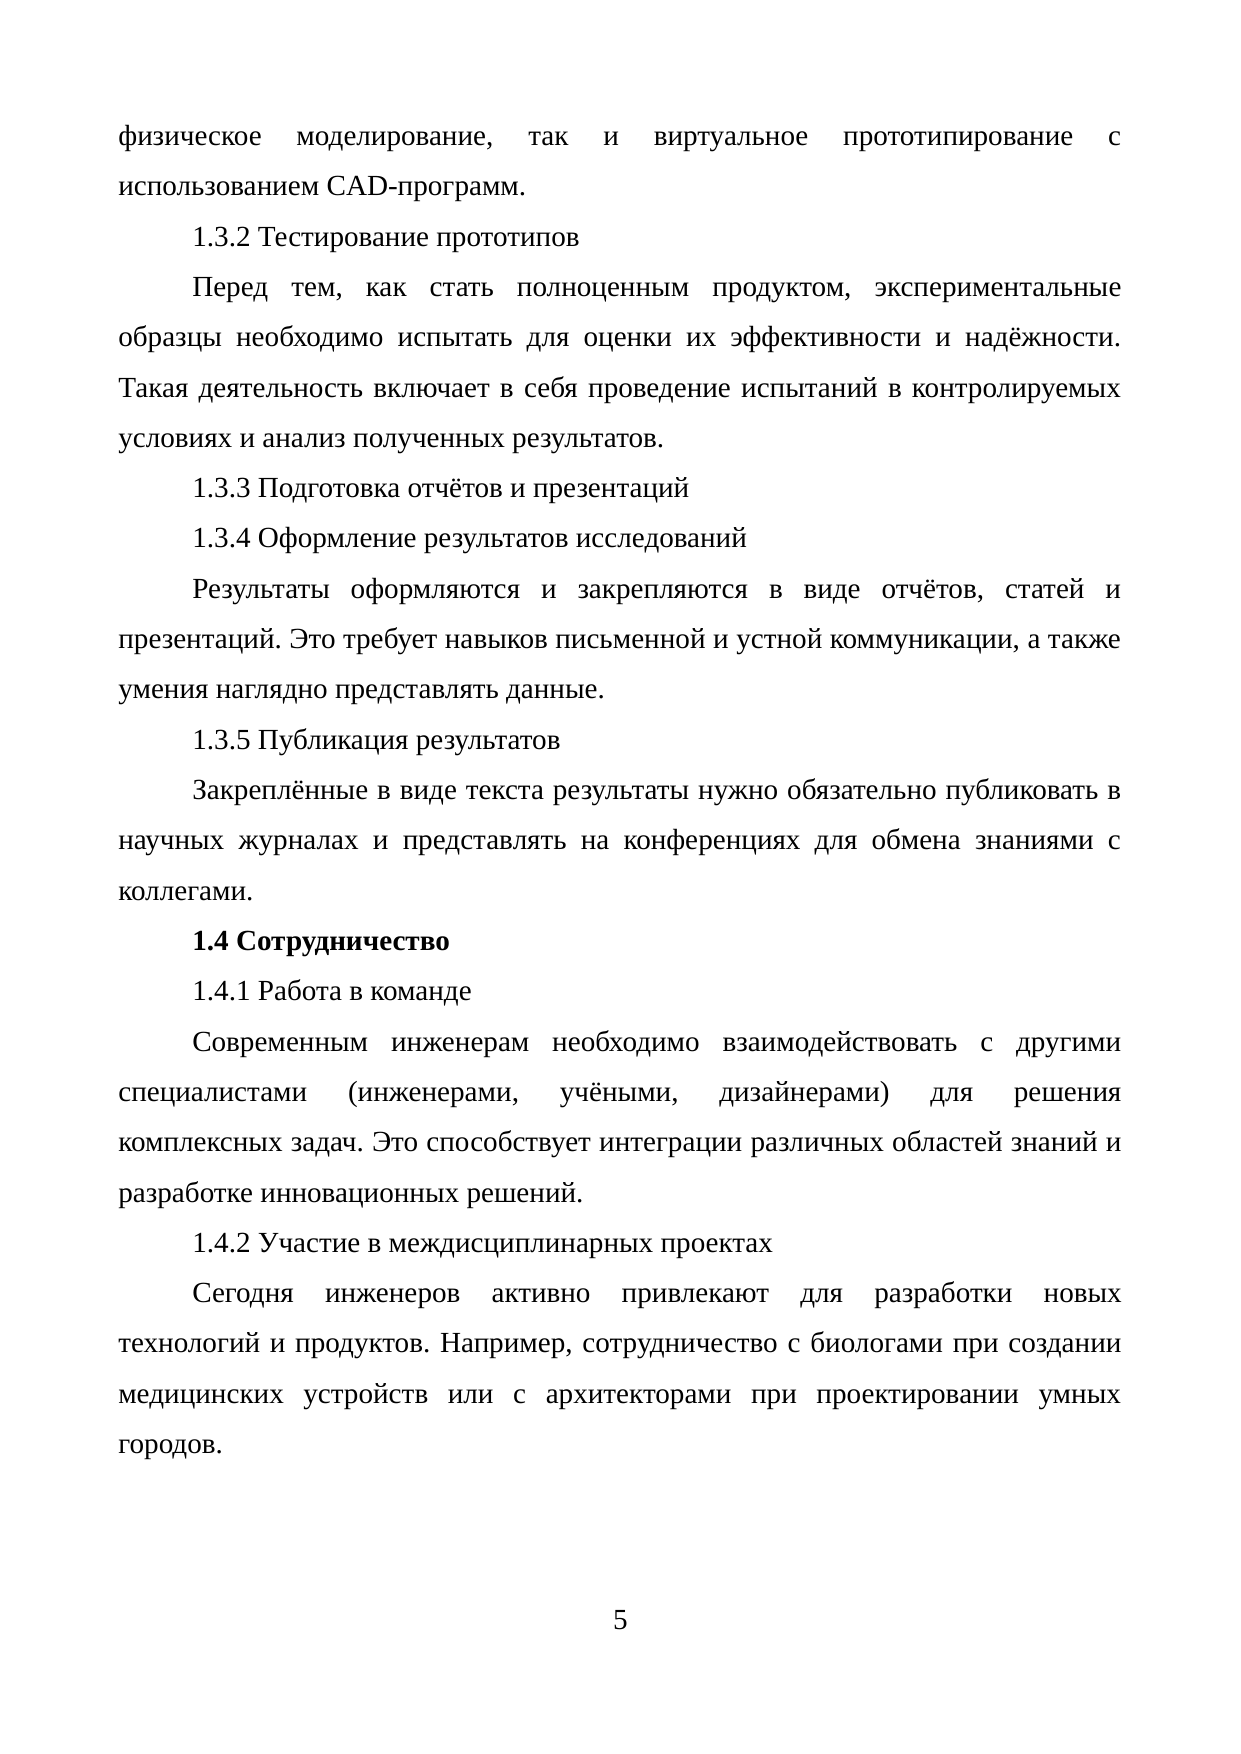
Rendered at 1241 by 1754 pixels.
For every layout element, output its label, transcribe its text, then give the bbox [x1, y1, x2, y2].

text Перед тем, как стать полноценным продуктом, экспериментальные образцы необходимо испытать для оценки их эффективности и надёжности. Такая деятельность включает в себя проведение испытаний в контролируемых условиях и анализ полученных результатов. [118, 269, 1122, 453]
subtitle Сотрудничество [118, 923, 1122, 957]
subtitle Публикация результатов [118, 722, 1122, 755]
text Сегодня инженеров активно привлекают для разработки новых технологий и продуктов. Например, сотрудничество с биологами при создании медицинских устройств или с архитекторами при проектировании умных городов. [118, 1275, 1122, 1460]
text физическое моделирование, так и виртуальное прототипирование с использованием CAD-программ. [118, 118, 1122, 202]
text Результаты оформляются и закрепляются в виде отчётов, статей и презентаций. Это требует навыков письменной и устной коммуникации, а также умения наглядно представлять данные. [118, 571, 1122, 705]
subtitle Участие в междисциплинарных проектах [118, 1225, 1122, 1258]
subtitle Оформление результатов исследований [118, 521, 1122, 554]
subtitle Тестирование прототипов [118, 219, 1122, 252]
subtitle Подготовка отчётов и презентаций [118, 470, 1122, 504]
text Закреплённые в виде текста результаты нужно обязательно публиковать в научных журналах и представлять на конференциях для обмена знаниями с коллегами. [118, 772, 1122, 906]
text Современным инженерам необходимо взаимодействовать с другими специалистами (инженерами, учёными, дизайнерами) для решения комплексных задач. Это способствует интеграции различных областей знаний и разработке инновационных решений. [118, 1024, 1122, 1208]
subtitle Работа в команде [118, 973, 1122, 1007]
